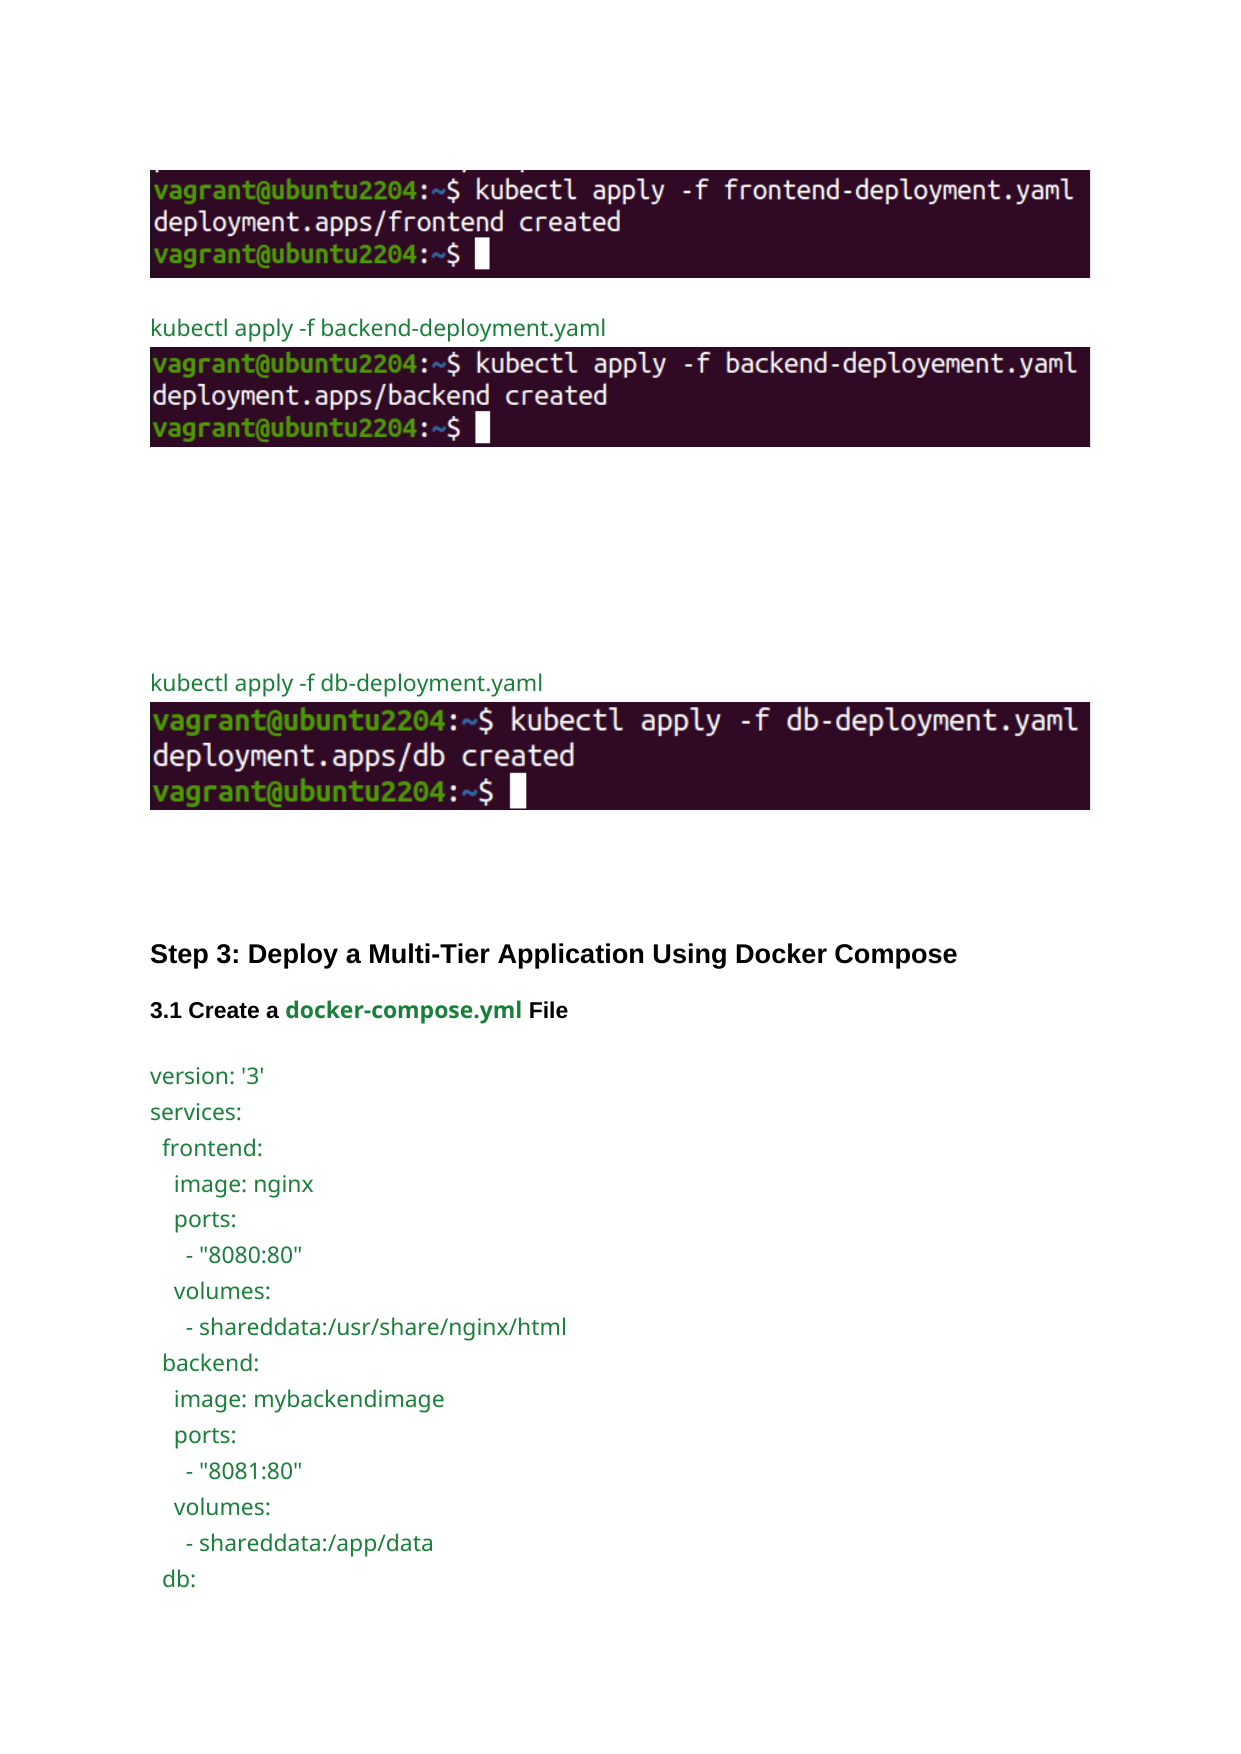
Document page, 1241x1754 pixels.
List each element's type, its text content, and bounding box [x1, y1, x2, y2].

text version: '3' [150, 1060, 1090, 1091]
subtitle 3.1 Create a docker-compose.yml File [150, 994, 1090, 1025]
picture [150, 702, 1091, 810]
text - "8080:80" [150, 1239, 1090, 1271]
text - shareddata:/app/data [150, 1527, 1090, 1558]
subtitle Step 3: Deploy a Multi-Tier Application Using Docker Compose [150, 938, 1090, 969]
text volumes: [150, 1275, 1090, 1307]
text - "8081:80" [150, 1455, 1090, 1486]
text image: mybackendimage [150, 1383, 1090, 1414]
text - shareddata:/usr/share/nginx/html [150, 1311, 1090, 1342]
picture [150, 347, 1091, 447]
picture [150, 170, 1091, 278]
text image: nginx [150, 1167, 1090, 1199]
text backend: [150, 1347, 1090, 1378]
text kubectl apply -f backend-deployment.yaml [150, 312, 1090, 343]
text frontend: [150, 1132, 1090, 1163]
text db: [150, 1563, 1090, 1594]
text volumes: [150, 1491, 1090, 1522]
text ports: [150, 1203, 1090, 1235]
text kubectl apply -f db-deployment.yaml [150, 667, 1090, 698]
text services: [150, 1096, 1090, 1127]
text ports: [150, 1419, 1090, 1450]
